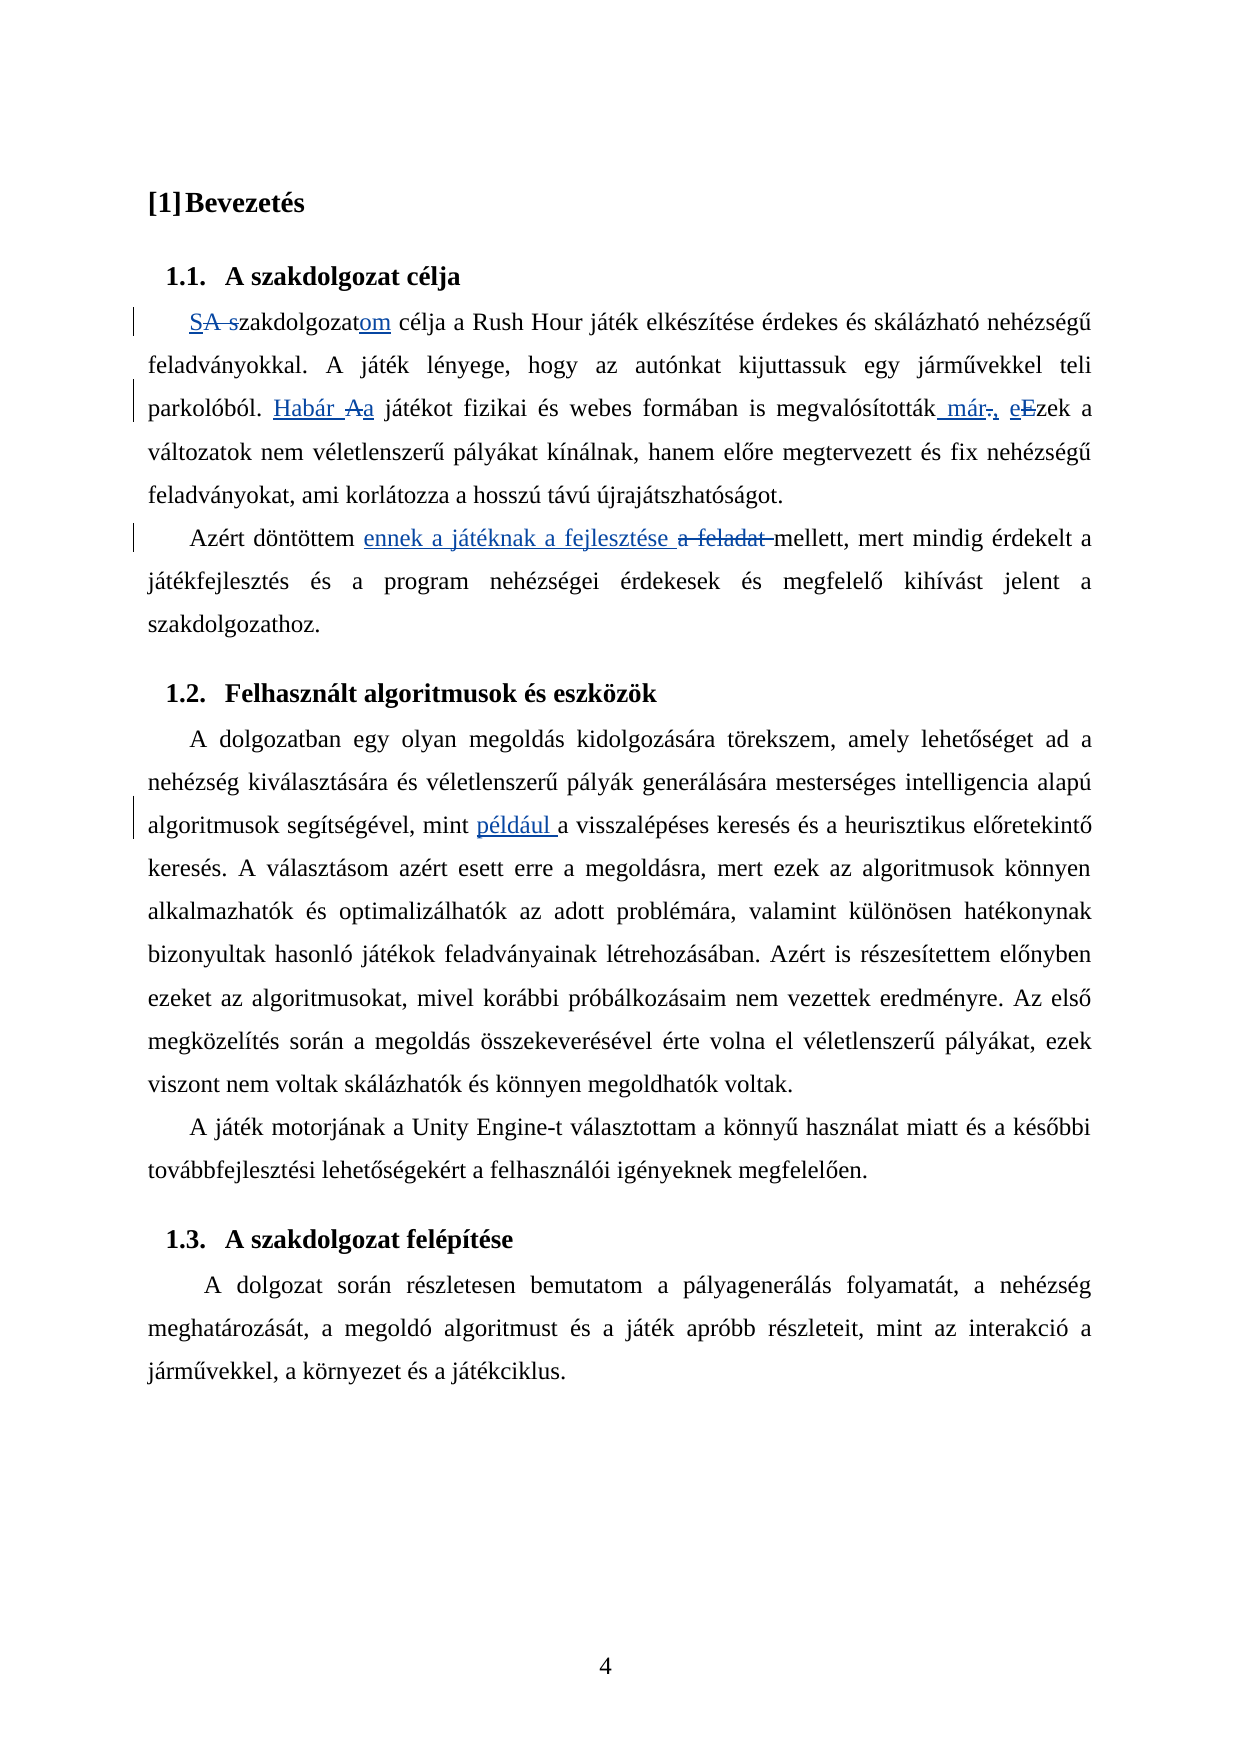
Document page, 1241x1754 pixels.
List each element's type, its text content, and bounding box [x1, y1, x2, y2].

subtitle A szakdolgozat célja [165, 261, 1092, 292]
text A dolgozatban egy olyan megoldás kidolgozására törekszem, amely lehetőséget ad a nehézség kiválasztására és véletlenszerű pályák generálására mesterséges intelligencia alapú algoritmusok segítségével, mint például a visszalépéses keresés és a heurisztikus előretekintő keresés. A választásom azért esett erre a megoldásra, mert ezek az algoritmusok könnyen alkalmazhatók és optimalizálhatók az adott problémára, valamint különösen hatékonynak bizonyultak hasonló játékok feladványainak létrehozásában. Azért is részesítettem előnyben ezeket az algoritmusokat, mivel korábbi próbálkozásaim nem vezettek eredményre. Az első megközelítés során a megoldás összekeverésével érte volna el véletlenszerű pályákat, ezek viszont nem voltak skálázhatók és könnyen megoldhatók voltak. [148, 724, 1092, 1098]
list Bevezetés [148, 185, 1092, 219]
text Szakdolgozatom célja a Rush Hour játék elkészítése érdekes és skálázható nehézségű feladványokkal. A játék lényege, hogy az autónkat kijuttassuk egy járművekkel teli parkolóból. Habár a játékot fizikai és webes formában is megvalósították már, ezek a változatok nem véletlenszerű pályákat kínálnak, hanem előre megtervezett és fix nehézségű feladványokat, ami korlátozza a hosszú távú újrajátszhatóságot. [148, 307, 1092, 508]
text Azért döntöttem ennek a játéknak a fejlesztése mellett, mert mindig érdekelt a játékfejlesztés és a program nehézségei érdekesek és megfelelő kihívást jelent a szakdolgozathoz. [148, 523, 1092, 638]
text A dolgozat során részletesen bemutatom a pályagenerálás folyamatát, a nehézség meghatározását, a megoldó algoritmust és a játék apróbb részleteit, mint az interakció a járművekkel, a környezet és a játékciklus. [148, 1270, 1092, 1385]
text A játék motorjának a Unity Engine-t választottam a könnyű használat miatt és a későbbi továbbfejlesztési lehetőségekért a felhasználói igényeknek megfelelően. [148, 1112, 1092, 1184]
subtitle A szakdolgozat felépítése [165, 1223, 1092, 1254]
subtitle Felhasznált algoritmusok és eszközök [165, 677, 1092, 708]
